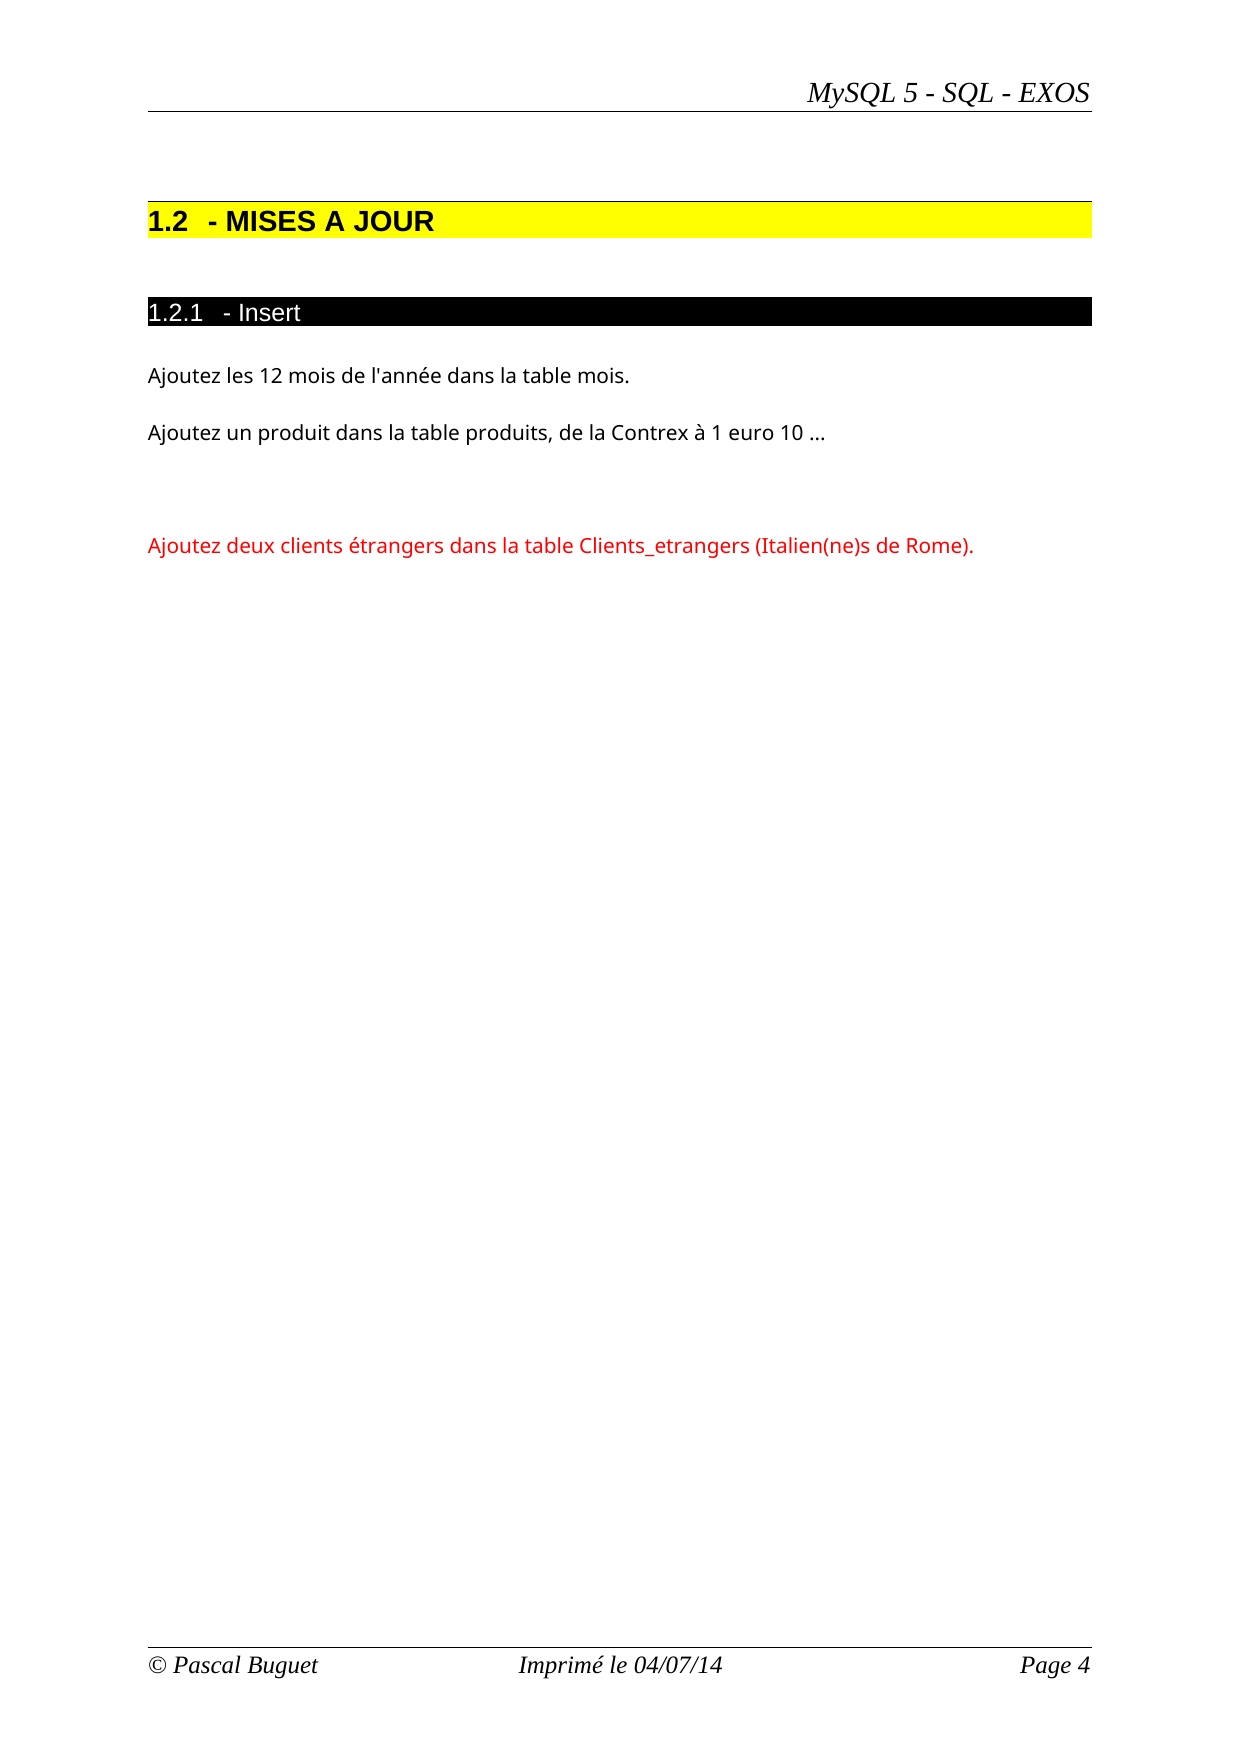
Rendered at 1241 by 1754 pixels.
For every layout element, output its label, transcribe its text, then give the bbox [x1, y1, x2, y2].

text Ajoutez un produit dans la table produits, de la Contrex à 1 euro 10 ... [148, 418, 1092, 446]
text Ajoutez les 12 mois de l'année dans la table mois. [148, 361, 1092, 389]
text Ajoutez deux clients étrangers dans la table Clients_etrangers (Italien(ne)s de Rome). [148, 532, 1092, 560]
subtitle - MISES A JOUR [148, 202, 1092, 238]
subtitle - Insert [148, 297, 1092, 326]
